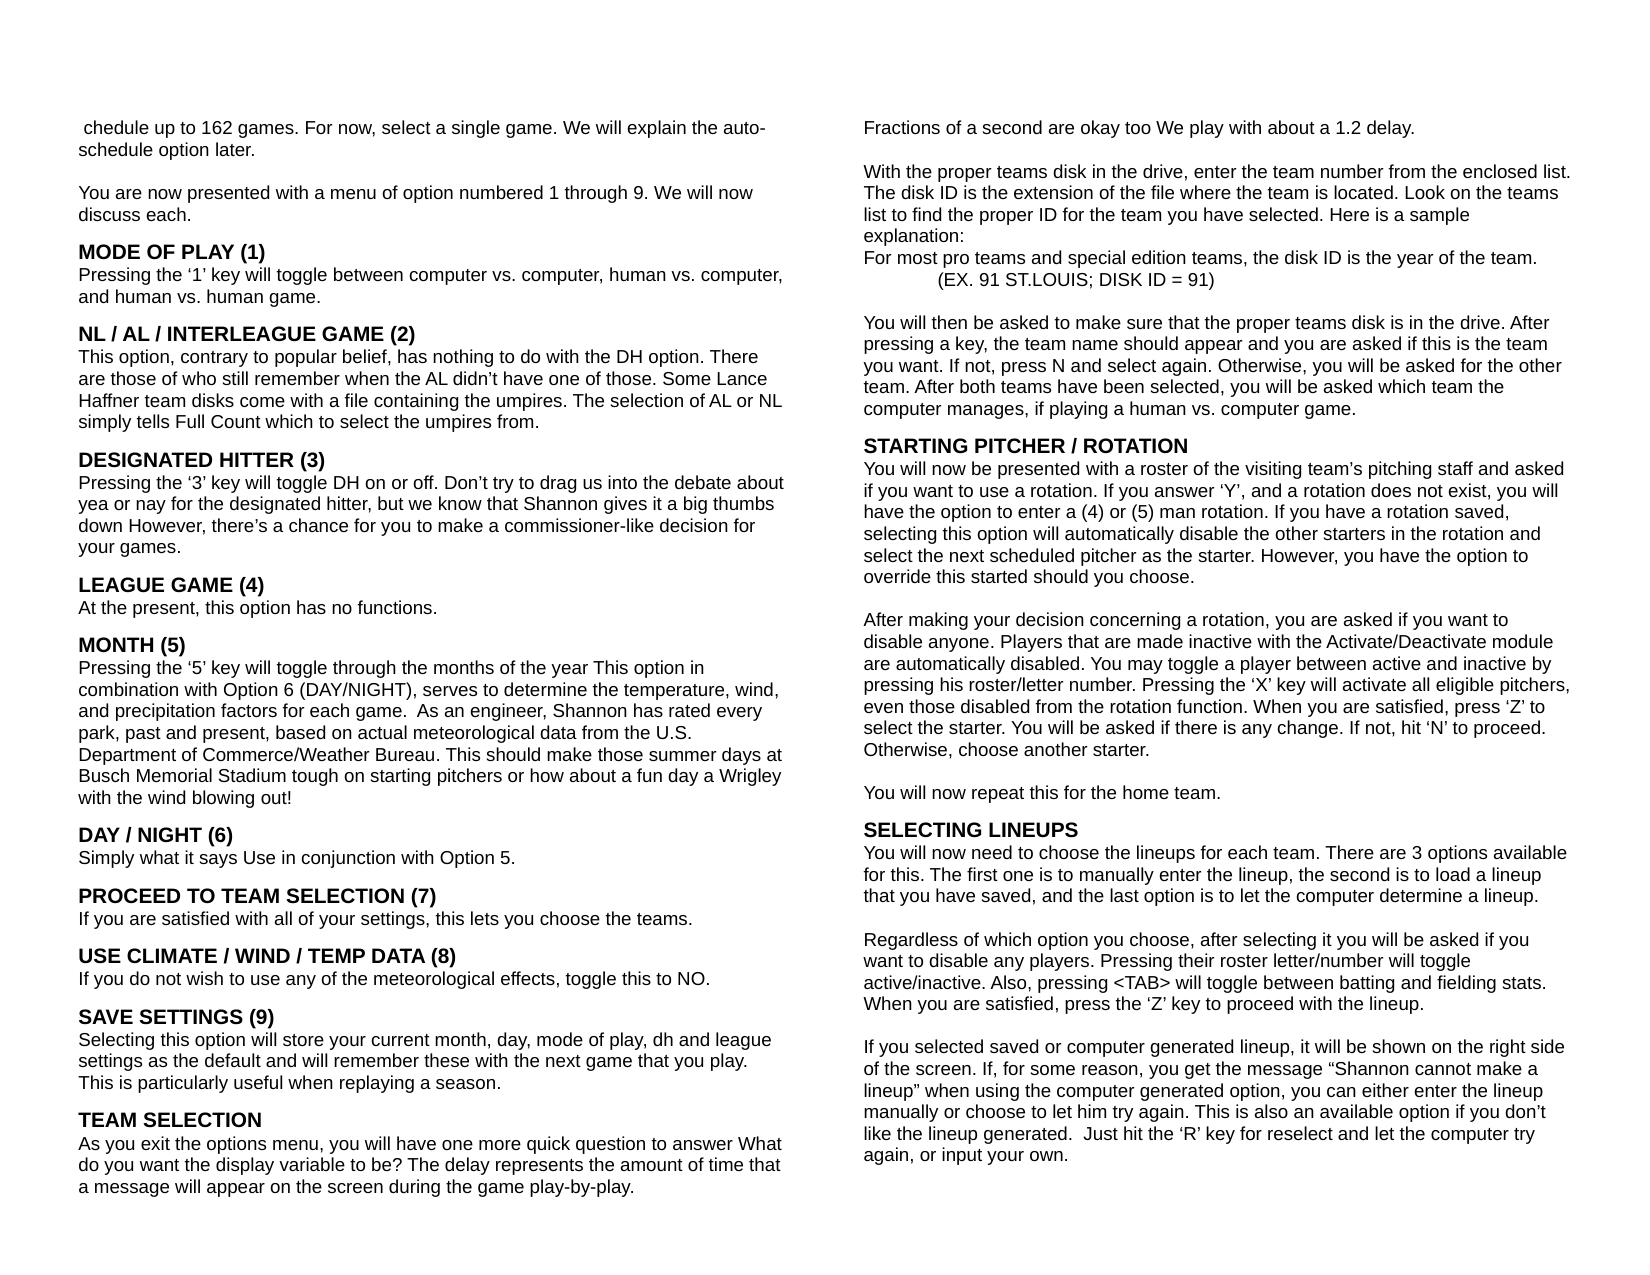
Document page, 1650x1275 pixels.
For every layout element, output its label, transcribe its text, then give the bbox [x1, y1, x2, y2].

table_header [789, 114, 860, 1200]
table_header chedule up to 162 games. For now, select a single game. We will explain the auto-schedule option later. You are now presented with a menu of option numbered 1 through 9. We will now discuss each. MODE OF PLAY (1) Pressing the ‘1’ key will toggle between computer vs. computer, human vs. computer, and human vs. human game. NL / AL / INTERLEAGUE GAME (2) This option, contrary to popular belief, has nothing to do with the DH option. There are those of who still remember when the AL didn’t have one of those. Some Lance Haffner team disks come with a file containing the umpires. The selection of AL or NL simply tells Full Count which to select the umpires from. DESIGNATED HITTER (3) Pressing the ‘3’ key will toggle DH on or off. Don’t try to drag us into the debate about yea or nay for the designated hitter, but we know that Shannon gives it a big thumbs down However, there’s a chance for you to make a commissioner-like decision for your games. LEAGUE GAME (4) At the present, this option has no functions. MONTH (5) Pressing the ‘5’ key will toggle through the months of the year This option in combination with Option 6 (DAY/NIGHT), serves to determine the temperature, wind, and precipitation factors for each game. As an engineer, Shannon has rated every park, past and present, based on actual meteorological data from the U.S. Department of Commerce/Weather Bureau. This should make those summer days at Busch Memorial Stadium tough on starting pitchers or how about a fun day a Wrigley with the wind blowing out! DAY / NIGHT (6) Simply what it says Use in conjunction with Option 5. PROCEED TO TEAM SELECTION (7) If you are satisfied with all of your settings, this lets you choose the teams. USE CLIMATE / WIND / TEMP DATA (8) If you do not wish to use any of the meteorological effects, toggle this to NO. SAVE SETTINGS (9) Selecting this option will store your current month, day, mode of play, dh and league settings as the default and will remember these with the next game that you play. This is particularly useful when replaying a season. TEAM SELECTION As you exit the options menu, you will have one more quick question to answer What do you want the display variable to be? The delay represents the amount of time that a message will appear on the screen during the game play-by-play. [75, 114, 789, 1200]
table_header Fractions of a second are okay too We play with about a 1.2 delay. With the proper teams disk in the drive, enter the team number from the enclosed list. The disk ID is the extension of the file where the team is located. Look on the teams list to find the proper ID for the team you have selected. Here is a sample explanation: For most pro teams and special edition teams, the disk ID is the year of the team. (EX. 91 ST.LOUIS; DISK ID = 91) You will then be asked to make sure that the proper teams disk is in the drive. After pressing a key, the team name should appear and you are asked if this is the team you want. If not, press N and select again. Otherwise, you will be asked for the other team. After both teams have been selected, you will be asked which team the computer manages, if playing a human vs. computer game. STARTING PITCHER / ROTATION You will now be presented with a roster of the visiting team’s pitching staff and asked if you want to use a rotation. If you answer ‘Y’, and a rotation does not exist, you will have the option to enter a (4) or (5) man rotation. If you have a rotation saved, selecting this option will automatically disable the other starters in the rotation and select the next scheduled pitcher as the starter. However, you have the option to override this started should you choose. After making your decision concerning a rotation, you are asked if you want to disable anyone. Players that are made inactive with the Activate/Deactivate module are automatically disabled. You may toggle a player between active and inactive by pressing his roster/letter number. Pressing the ‘X’ key will activate all eligible pitchers, even those disabled from the rotation function. When you are satisfied, press ‘Z’ to select the starter. You will be asked if there is any change. If not, hit ‘N’ to proceed. Otherwise, choose another starter. You will now repeat this for the home team. SELECTING LINEUPS You will now need to choose the lineups for each team. There are 3 options available for this. The first one is to manually enter the lineup, the second is to load a lineup that you have saved, and the last option is to let the computer determine a lineup. Regardless of which option you choose, after selecting it you will be asked if you want to disable any players. Pressing their roster letter/number will toggle active/inactive. Also, pressing <TAB> will toggle between batting and fielding stats. When you are satisfied, press the ‘Z’ key to proceed with the lineup. If you selected saved or computer generated lineup, it will be shown on the right side of the screen. If, for some reason, you get the message “Shannon cannot make a lineup” when using the computer generated option, you can either enter the lineup manually or choose to let him try again. This is also an available option if you don’t like the lineup generated. Just hit the ‘R’ key for reselect and let the computer try again, or input your own. [860, 114, 1575, 1200]
